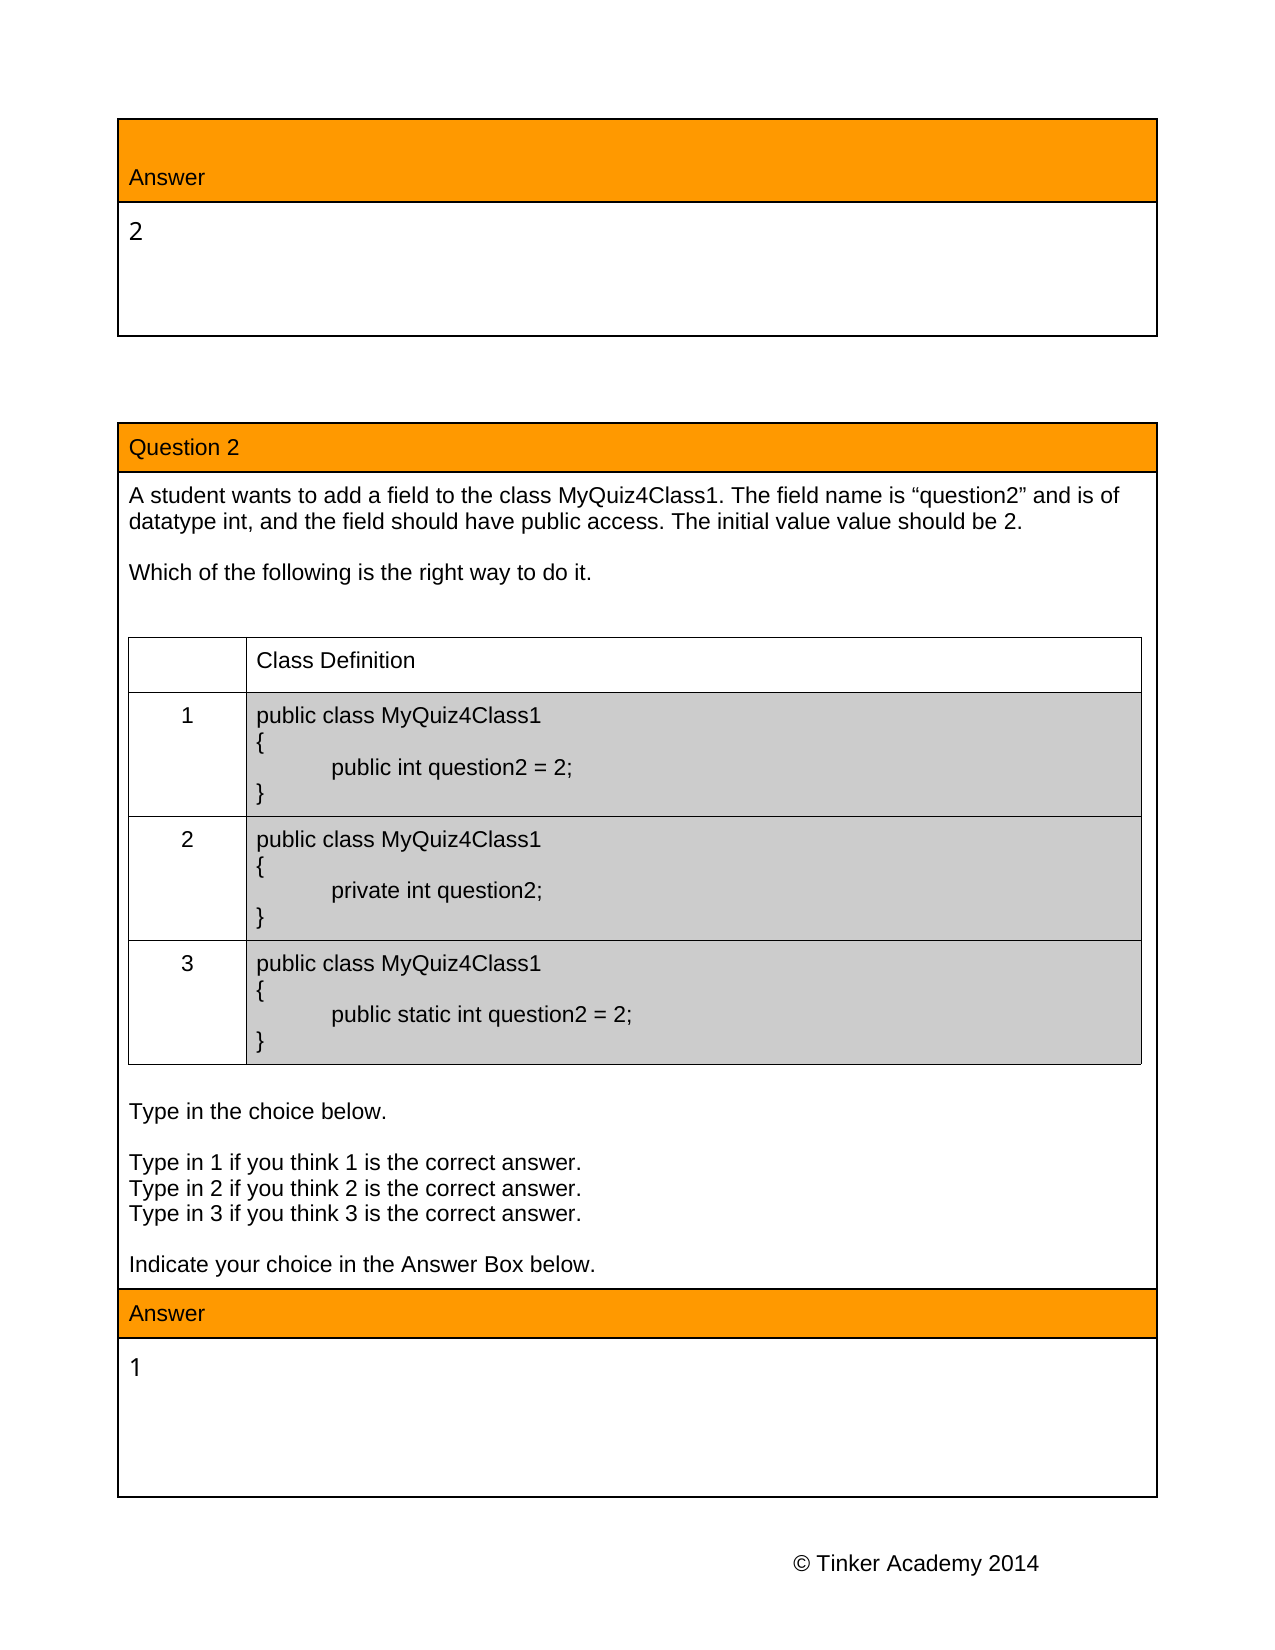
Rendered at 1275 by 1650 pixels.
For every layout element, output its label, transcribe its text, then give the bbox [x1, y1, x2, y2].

table_header Question 2 [119, 424, 1156, 471]
table_cell Answer [119, 120, 1156, 201]
table_cell 3 [129, 941, 246, 1064]
table_cell 2 [129, 817, 246, 940]
table_cell 2 [119, 203, 1156, 334]
table_cell 1 [119, 1339, 1156, 1496]
table_cell 1 [129, 693, 246, 816]
table_cell Answer [119, 1290, 1156, 1337]
table_cell public class MyQuiz4Class1 { public int question2 = 2; } [247, 693, 1141, 816]
table_header Class Definition [247, 638, 1141, 692]
table_cell public class MyQuiz4Class1 { public static int question2 = 2; } [247, 941, 1141, 1064]
table_cell public class MyQuiz4Class1 { private int question2; } [247, 817, 1141, 940]
table_header [129, 638, 246, 692]
table_cell A student wants to add a field to the class MyQuiz4Class1. The field name is “question2” and is of datatype int, and the field should have public access. The initial value value should be 2. Which of the following is the right way to do it. Type in the choice below. Type in 1 if you think 1 is the correct answer. Type in 2 if you think 2 is the correct answer. Type in 3 if you think 3 is the correct answer. Indicate your choice in the Answer Box below. [119, 473, 1156, 1288]
